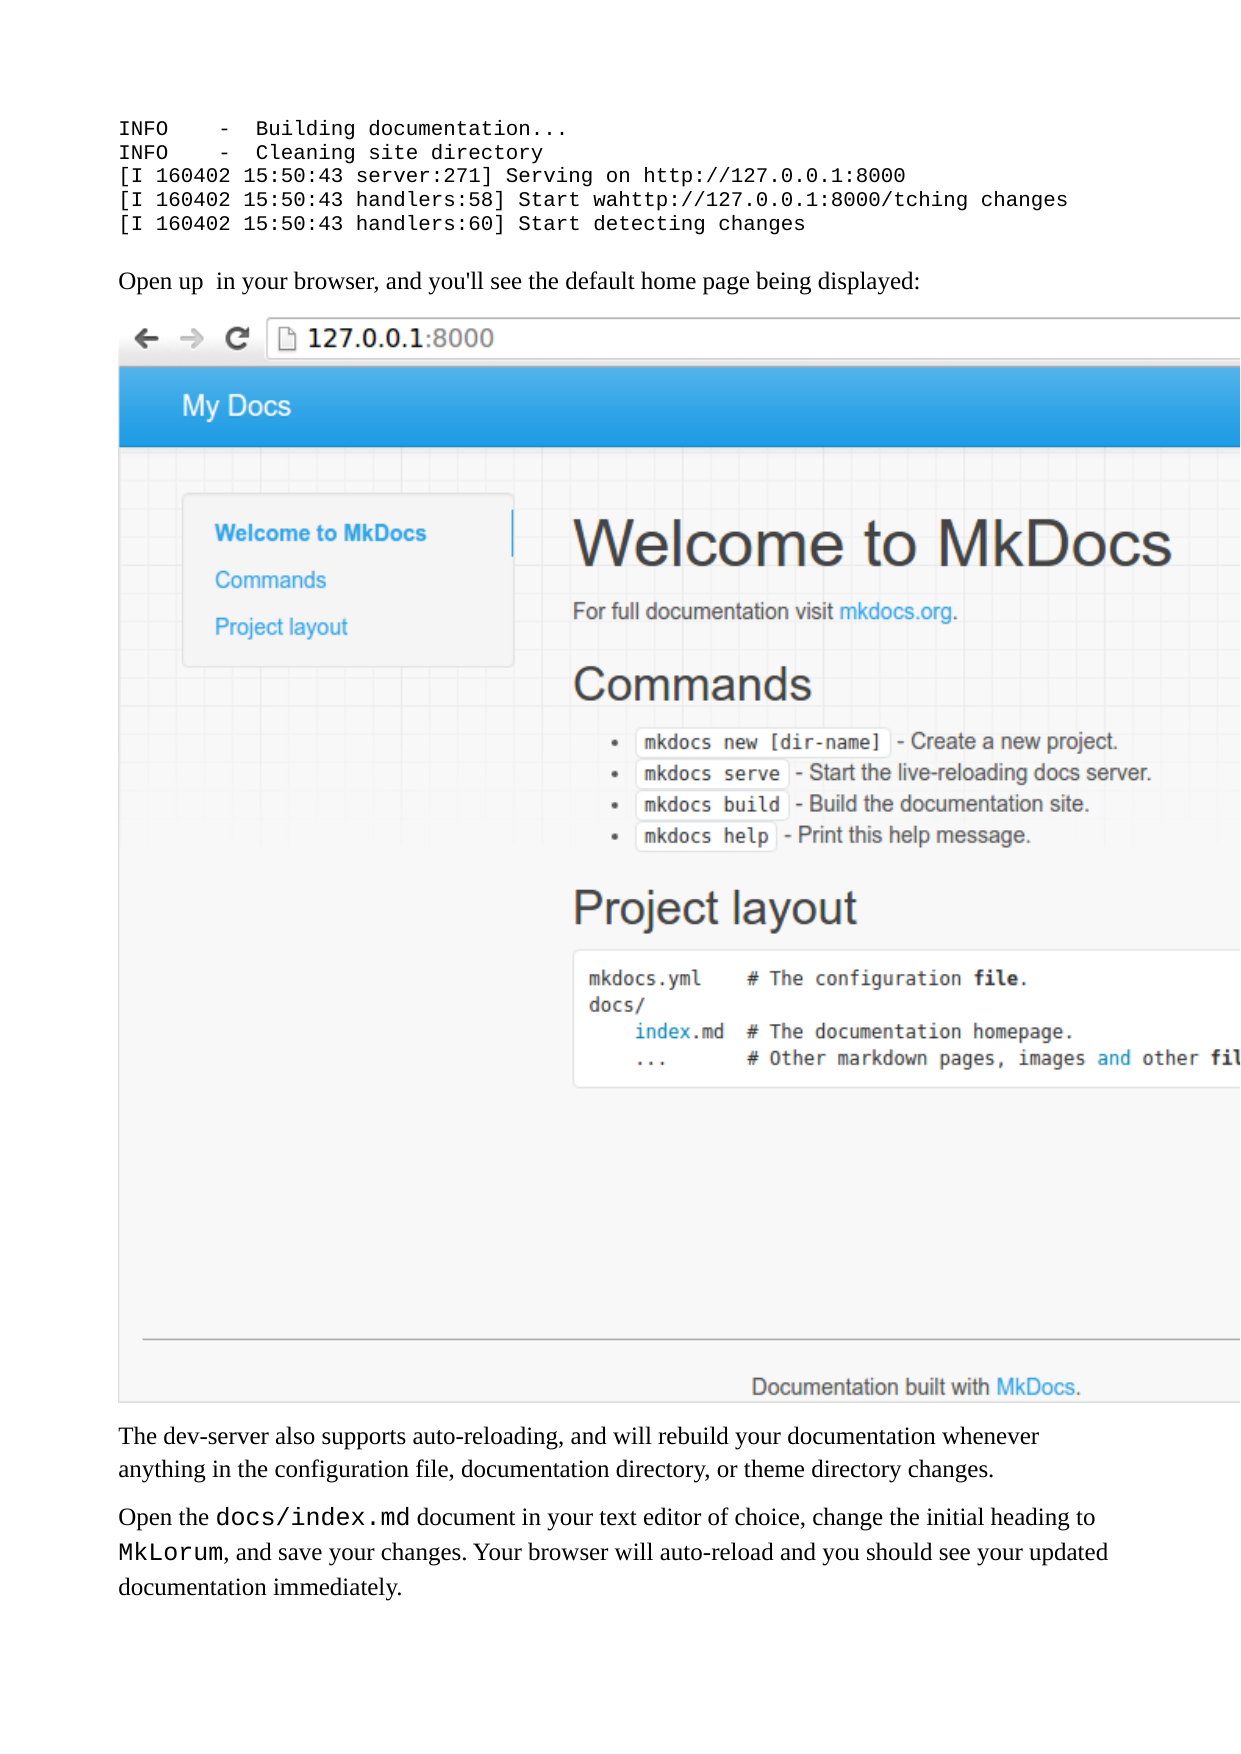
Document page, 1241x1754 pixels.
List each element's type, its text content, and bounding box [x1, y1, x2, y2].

text Open the docs/index.md document in your text editor of choice, change the initial heading to MkLorum, and save your changes. Your browser will auto-reload and you should see your updated documentation immediately. [118, 1502, 1122, 1601]
text The dev-server also supports auto-reloading, and will rebuild your documentation whenever anything in the configuration file, documentation directory, or theme directory changes. [118, 1421, 1122, 1483]
text INFO - Cleaning site directory [118, 142, 1122, 165]
text INFO - Building documentation... [118, 118, 1122, 142]
text [I 160402 15:50:43 server:271] Serving on http://127.0.0.1:8000 [118, 165, 1122, 189]
text [I 160402 15:50:43 handlers:58] Start wahttp://127.0.0.1:8000/tching changes [118, 189, 1122, 213]
text Open up in your browser, and you'll see the default home page being displayed: [118, 266, 1122, 294]
text [I 160402 15:50:43 handlers:60] Start detecting changes [118, 213, 1122, 236]
picture [118, 313, 1241, 1403]
